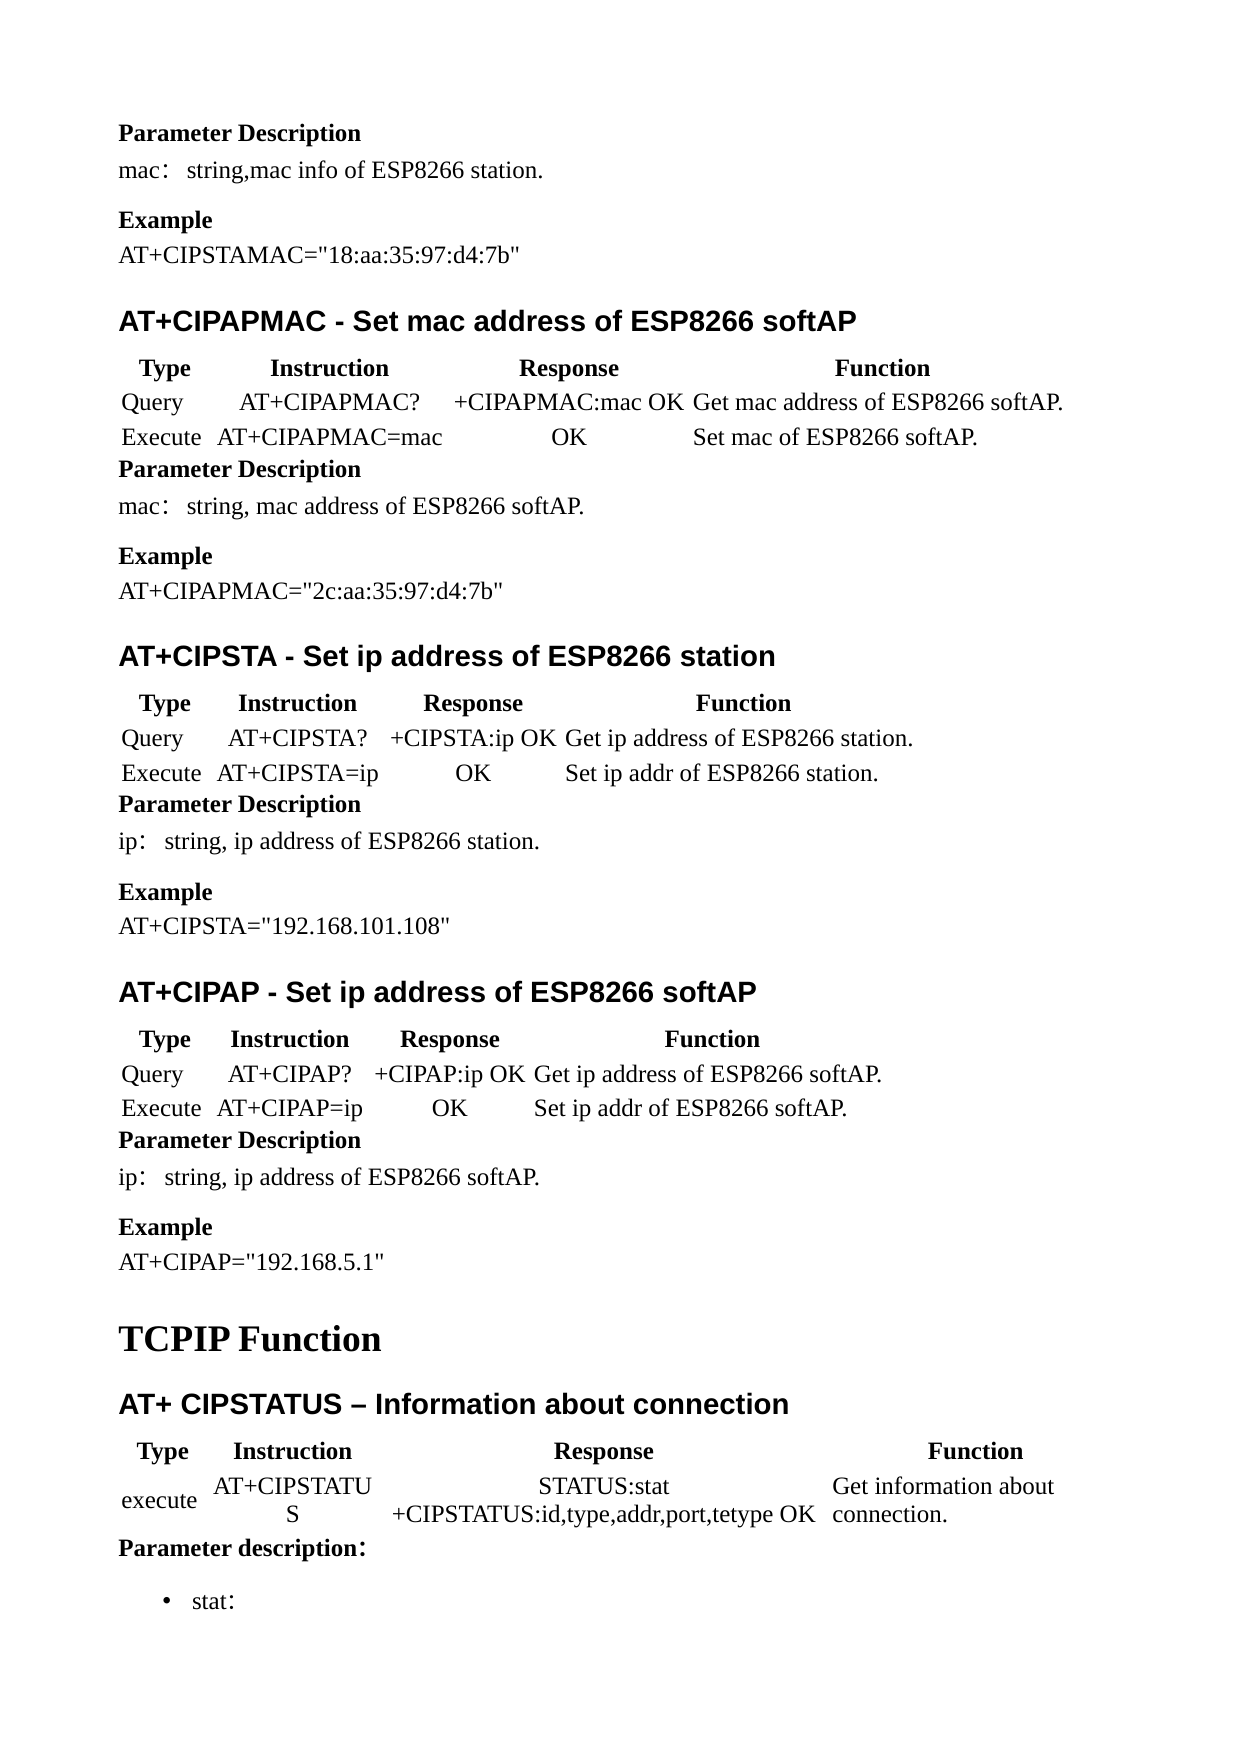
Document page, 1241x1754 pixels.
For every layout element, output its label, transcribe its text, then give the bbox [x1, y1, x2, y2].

table_cell +CIPAPMAC:mac OK [448, 385, 690, 419]
table_header Type [118, 1021, 211, 1056]
table_header Type [118, 350, 211, 384]
table_header Instruction [207, 1433, 378, 1468]
table_cell AT+CIPSTA=ip [211, 755, 384, 789]
table_cell +CIPSTA:ip OK [384, 720, 562, 755]
table_cell Execute [118, 1090, 211, 1125]
table_cell AT+CIPSTA? [211, 720, 384, 755]
table_cell Query [118, 1056, 211, 1090]
text Example AT+CIPSTA="192.168.101.108" [118, 877, 1122, 940]
table_header Function [690, 350, 1075, 384]
subtitle TCPIP Function [118, 1317, 1122, 1360]
table_cell Query [118, 385, 211, 419]
table_cell Execute [118, 419, 211, 454]
table_cell OK [384, 755, 562, 789]
subtitle AT+ CIPSTATUS – Information about connection [118, 1387, 1122, 1421]
table_cell Set ip addr of ESP8266 softAP. [531, 1090, 894, 1125]
subtitle AT+CIPAPMAC - Set mac address of ESP8266 softAP [118, 304, 1122, 337]
table_header Type [118, 1433, 207, 1468]
table_cell AT+CIPAP=ip [211, 1090, 369, 1125]
table_header Instruction [211, 1021, 369, 1056]
text Example AT+CIPAP="192.168.5.1" [118, 1212, 1122, 1276]
table_header Function [562, 686, 925, 720]
table_cell OK [369, 1090, 531, 1125]
table_header Instruction [211, 686, 384, 720]
table_cell OK [448, 419, 690, 454]
text Parameter Description ip： string, ip address of ESP8266 station. [118, 789, 1122, 856]
text Parameter description： [118, 1531, 1122, 1563]
table_cell Get mac address of ESP8266 softAP. [690, 385, 1075, 419]
table_header Function [531, 1021, 894, 1056]
table_cell AT+CIPSTATUS [207, 1468, 378, 1531]
table_header Instruction [211, 350, 448, 384]
table_cell Execute [118, 755, 211, 789]
list stat： [162, 1584, 1122, 1615]
table_cell Set mac of ESP8266 softAP. [690, 419, 1075, 454]
text Parameter Description mac： string, mac address of ESP8266 softAP. [118, 454, 1122, 520]
table_header Response [378, 1433, 829, 1468]
table_header Type [118, 686, 211, 720]
table_header Response [384, 686, 562, 720]
text Example AT+CIPAPMAC="2c:aa:35:97:d4:7b" [118, 541, 1122, 604]
table_header Function [829, 1433, 1122, 1468]
table_cell AT+CIPAPMAC? [211, 385, 448, 419]
table_cell AT+CIPAP? [211, 1056, 369, 1090]
table_cell Set ip addr of ESP8266 station. [562, 755, 925, 789]
subtitle AT+CIPAP - Set ip address of ESP8266 softAP [118, 975, 1122, 1009]
text Example AT+CIPSTAMAC="18:aa:35:97:d4:7b" [118, 206, 1122, 269]
table_header Response [448, 350, 690, 384]
table_cell +CIPAP:ip OK [369, 1056, 531, 1090]
table_cell AT+CIPAPMAC=mac [211, 419, 448, 454]
table_cell STATUS:stat +CIPSTATUS:id,type,addr,port,tetype OK [378, 1468, 829, 1531]
text Parameter Description mac： string,mac info of ESP8266 station. [118, 118, 1122, 185]
table_cell Query [118, 720, 211, 755]
text Parameter Description ip： string, ip address of ESP8266 softAP. [118, 1125, 1122, 1192]
table_header Response [369, 1021, 531, 1056]
table_cell Get information about connection. [829, 1468, 1122, 1531]
table_cell Get ip address of ESP8266 station. [562, 720, 925, 755]
subtitle AT+CIPSTA - Set ip address of ESP8266 station [118, 639, 1122, 673]
table_cell Get ip address of ESP8266 softAP. [531, 1056, 894, 1090]
table_cell execute [118, 1468, 207, 1531]
